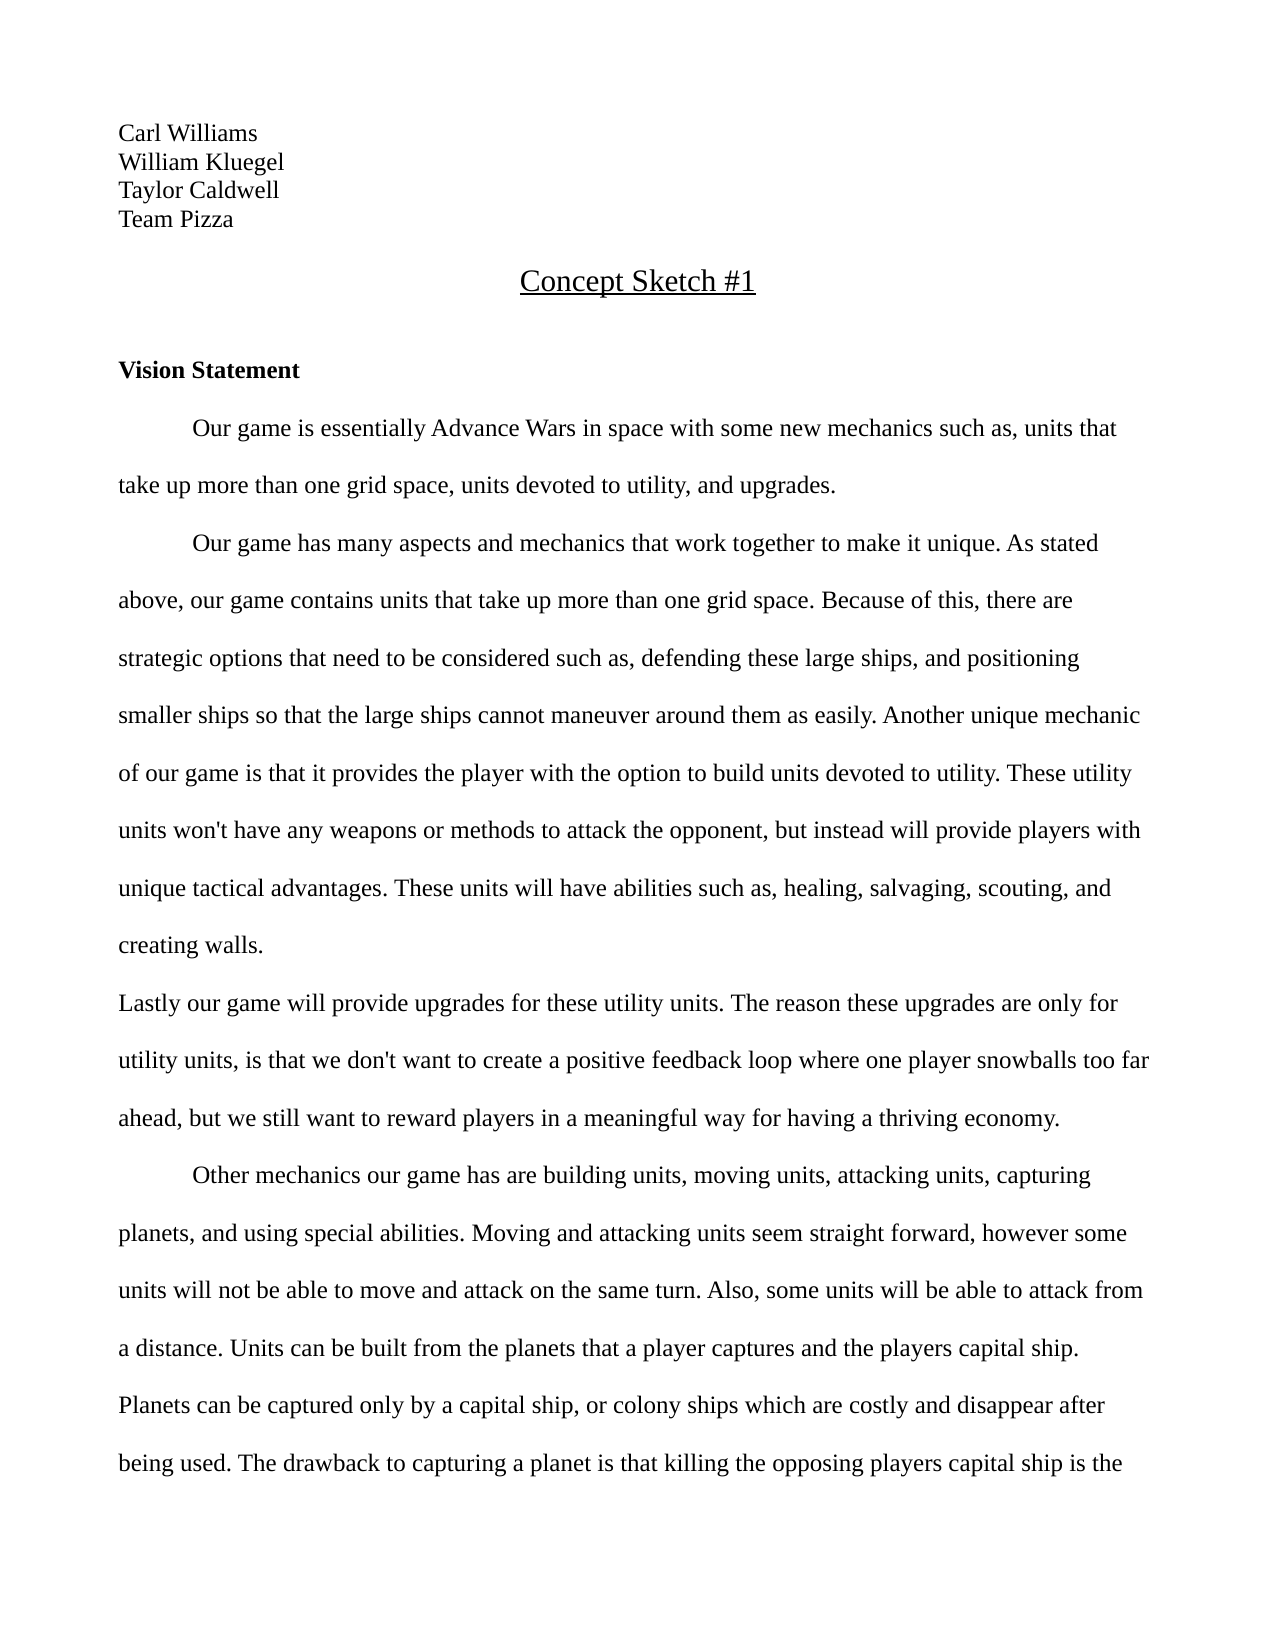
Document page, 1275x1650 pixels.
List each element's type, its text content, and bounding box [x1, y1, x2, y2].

text Taylor Caldwell [118, 176, 1157, 204]
text Concept Sketch #1 [118, 262, 1157, 298]
text Team Pizza [118, 204, 1157, 233]
text Other mechanics our game has are building units, moving units, attacking units, capturing planets, and using special abilities. Moving and attacking units seem straight forward, however some units will not be able to move and attack on the same turn. Also, some units will be able to attack from a distance. Units can be built from the planets that a player captures and the players capital ship. Planets can be captured only by a capital ship, or colony ships which are costly and disappear after being used. The drawback to capturing a planet is that killing the opposing players capital ship is the [118, 1160, 1157, 1477]
text Our game has many aspects and mechanics that work together to make it unique. As stated above, our game contains units that take up more than one grid space. Because of this, there are strategic options that need to be considered such as, defending these large ships, and positioning smaller ships so that the large ships cannot maneuver around them as easily. Another unique mechanic of our game is that it provides the player with the option to build units devoted to utility. These utility units won't have any weapons or methods to attack the opponent, but instead will provide players with unique tactical advantages. These units will have abilities such as, healing, salvaging, scouting, and creating walls. [118, 528, 1157, 959]
text Carl Williams [118, 118, 1157, 147]
text Our game is essentially Advance Wars in space with some new mechanics such as, units that take up more than one grid space, units devoted to utility, and upgrades. [118, 413, 1157, 499]
text William Kluegel [118, 147, 1157, 176]
text Lastly our game will provide upgrades for these utility units. The reason these upgrades are only for utility units, is that we don't want to create a positive feedback loop where one player snowballs too far ahead, but we still want to reward players in a meaningful way for having a thriving economy. [118, 988, 1157, 1132]
text Vision Statement [118, 355, 1157, 384]
